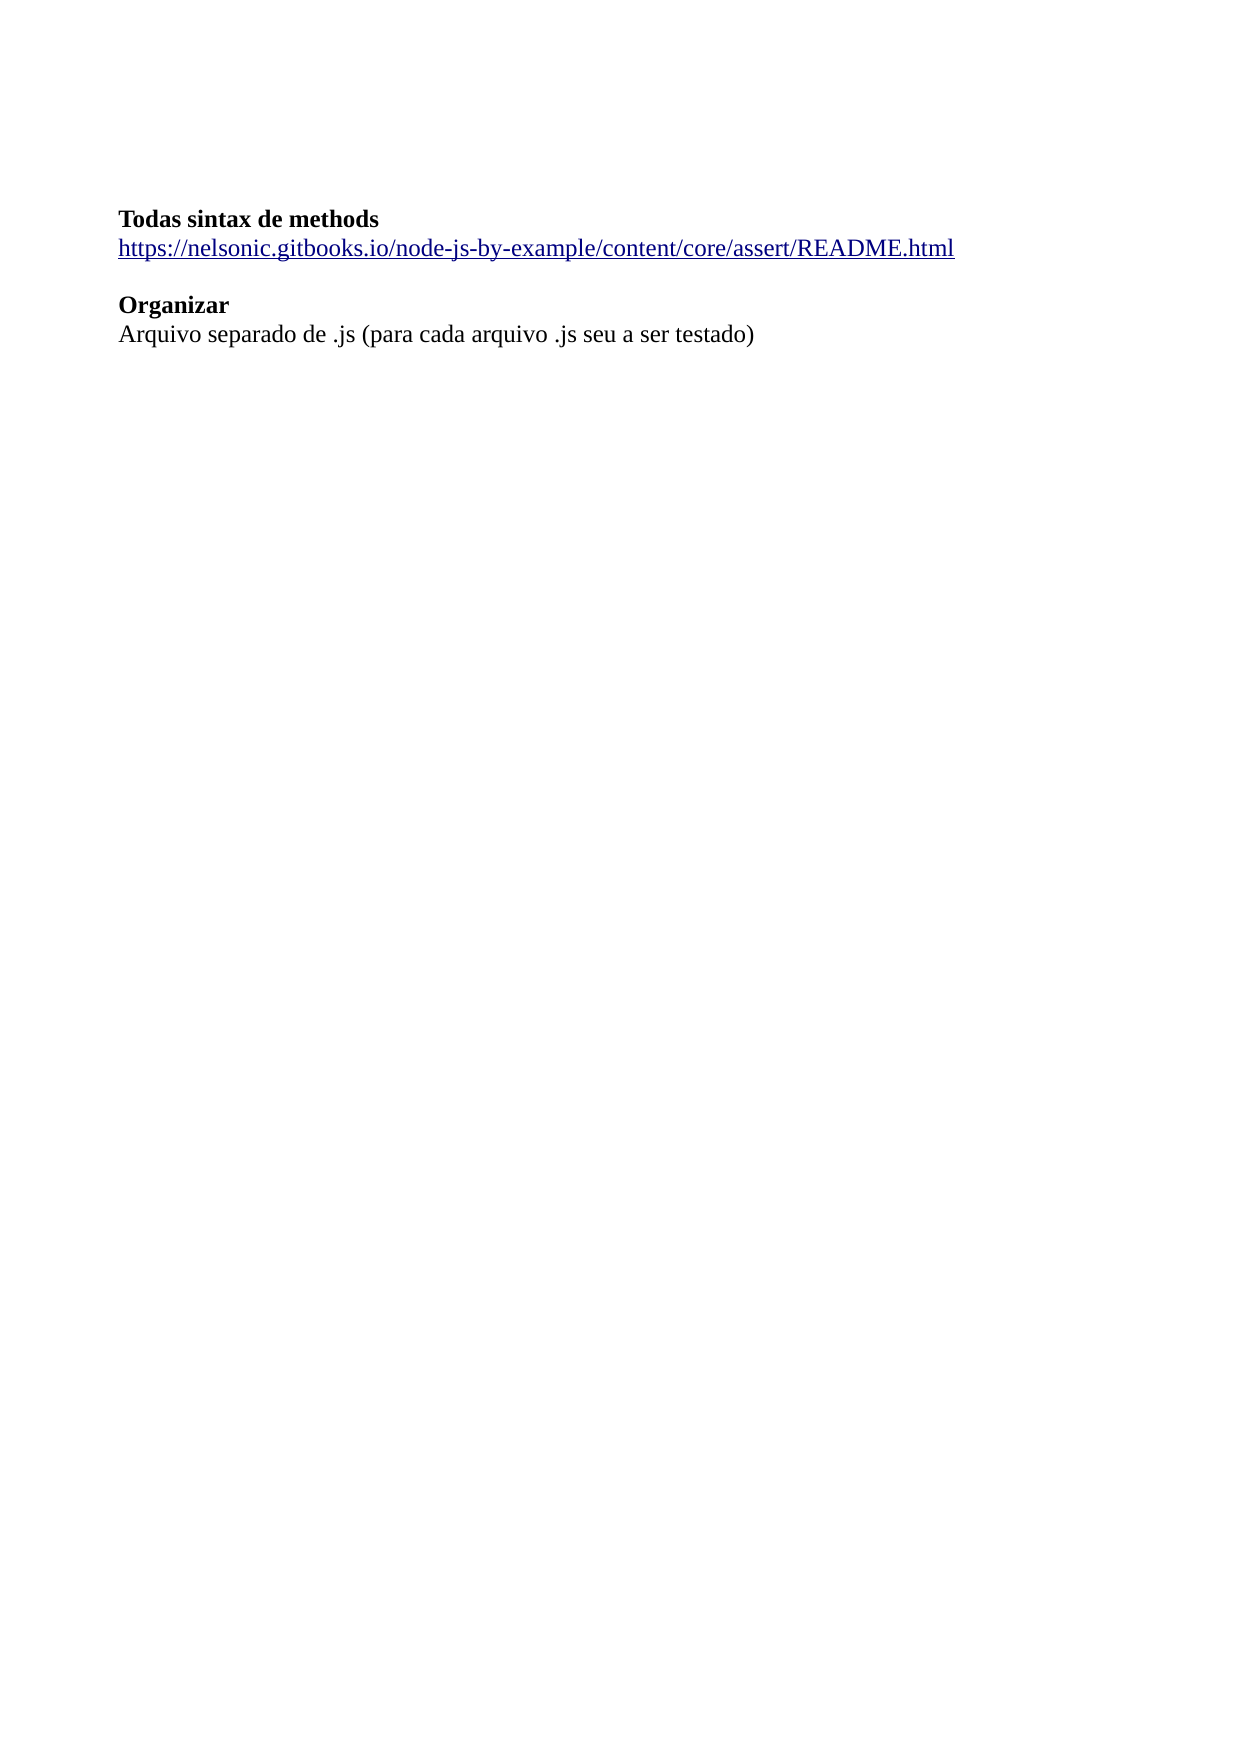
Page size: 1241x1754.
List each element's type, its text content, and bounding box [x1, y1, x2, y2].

text Organizar [118, 291, 1122, 319]
text Arquivo separado de .js (para cada arquivo .js seu a ser testado) [118, 319, 1122, 348]
text https://nelsonic.gitbooks.io/node-js-by-example/content/core/assert/README.html [118, 233, 1122, 262]
text Todas sintax de methods [118, 204, 1122, 233]
